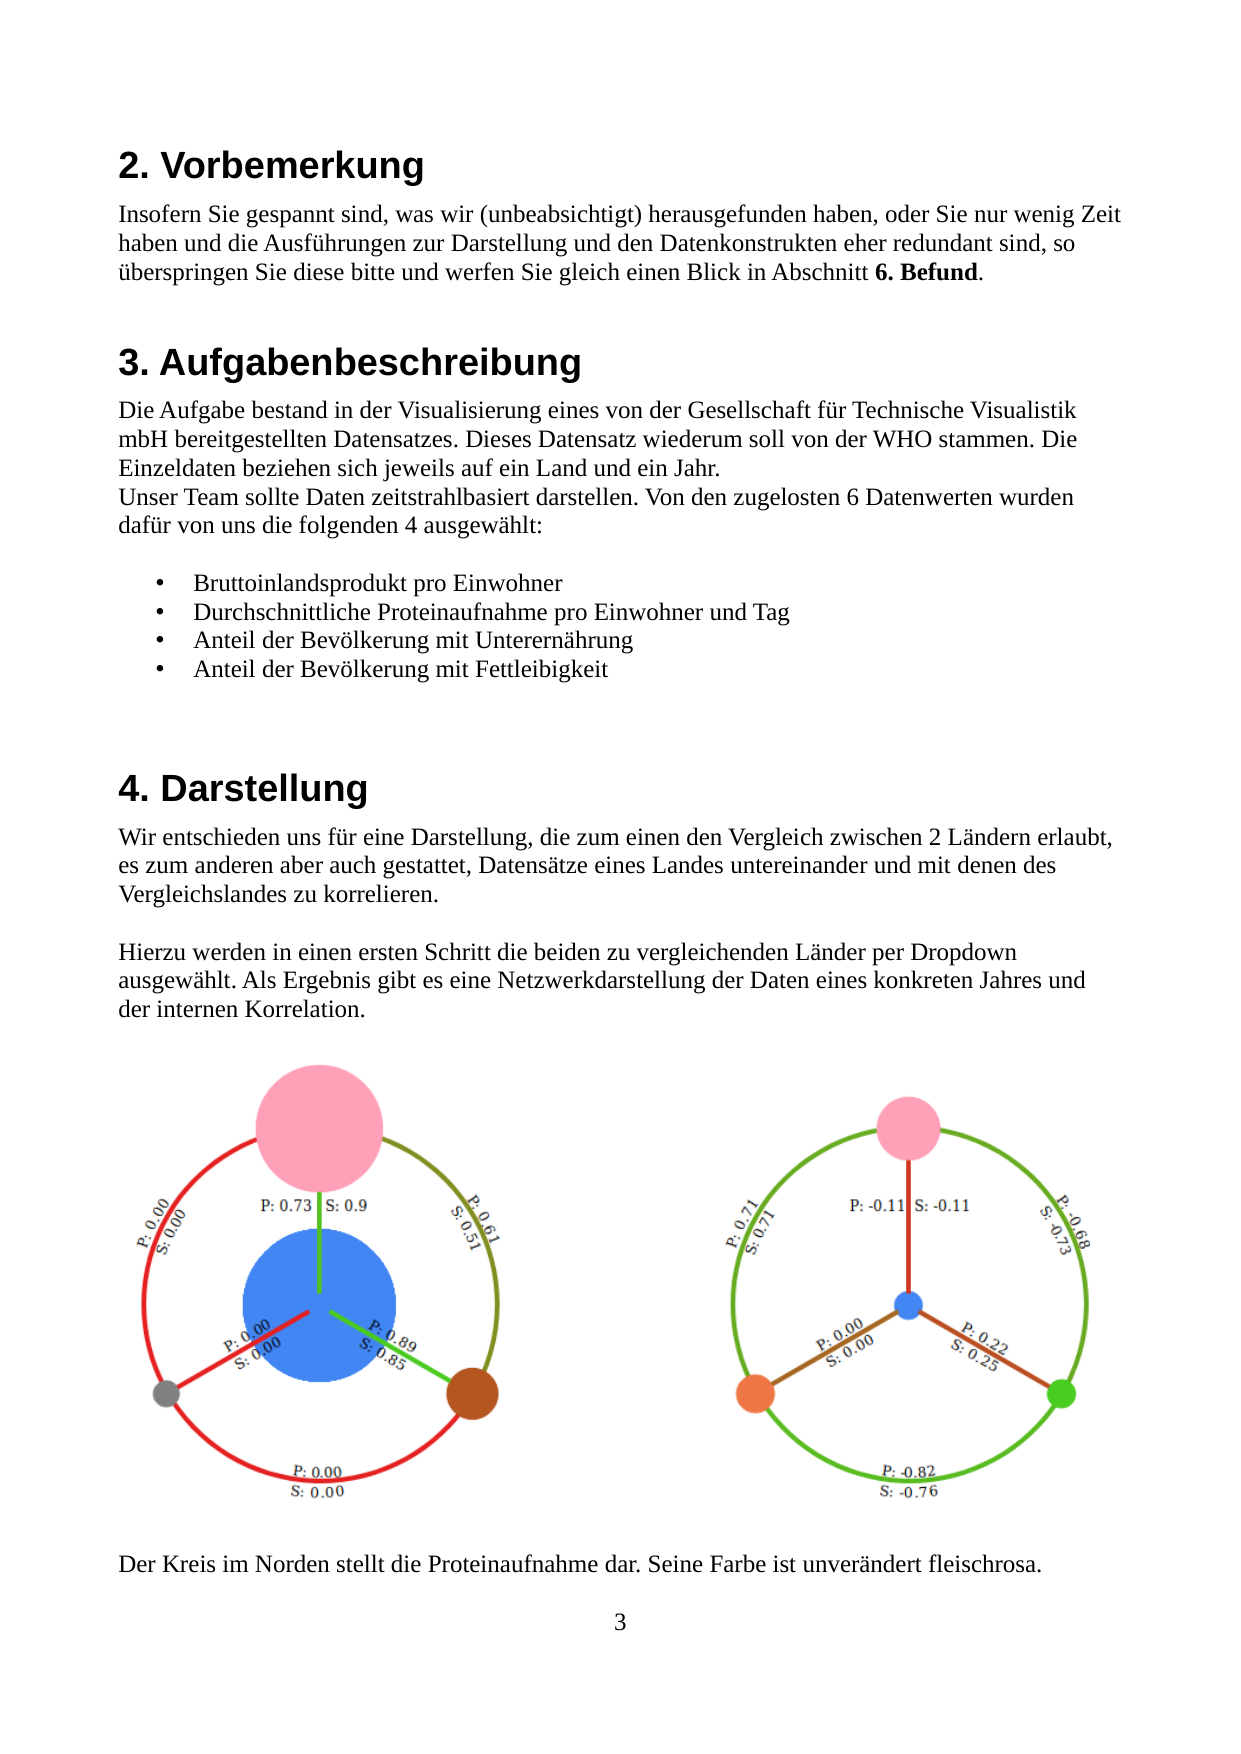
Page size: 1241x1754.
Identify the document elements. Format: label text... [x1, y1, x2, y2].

text Die Aufgabe bestand in der Visualisierung eines von der Gesellschaft für Technische Visualistik mbH bereitgestellten Datensatzes. Dieses Datensatz wiederum soll von der WHO stammen. Die Einzeldaten beziehen sich jeweils auf ein Land und ein Jahr. [118, 395, 1122, 482]
picture [118, 1051, 1123, 1520]
text Der Kreis im Norden stellt die Proteinaufnahme dar. Seine Farbe ist unverändert fleischrosa. [118, 1549, 1122, 1577]
list Durchschnittliche Proteinaufnahme pro Einwohner und Tag [156, 597, 1122, 625]
text Hierzu werden in einen ersten Schritt die beiden zu vergleichenden Länder per Dropdown ausgewählt. Als Ergebnis gibt es eine Netzwerkdarstellung der Daten eines konkreten Jahres und der internen Korrelation. [118, 937, 1122, 1023]
list Anteil der Bevölkerung mit Fettleibigkeit [156, 654, 1122, 683]
text Unser Team sollte Daten zeitstrahlbasiert darstellen. Von den zugelosten 6 Datenwerten wurden dafür von uns die folgenden 4 ausgewählt: [118, 482, 1122, 539]
text Wir entschieden uns für eine Darstellung, die zum einen den Vergleich zwischen 2 Ländern erlaubt, es zum anderen aber auch gestattet, Datensätze eines Landes untereinander und mit denen des Vergleichslandes zu korrelieren. [118, 822, 1122, 908]
list Bruttoinlandsprodukt pro Einwohner [156, 568, 1122, 597]
subtitle 3. Aufgabenbeschreibung [118, 339, 1122, 383]
list Anteil der Bevölkerung mit Unterernährung [156, 625, 1122, 654]
text Insofern Sie gespannt sind, was wir (unbeabsichtigt) herausgefunden haben, oder Sie nur wenig Zeit haben und die Ausführungen zur Darstellung und den Datenkonstrukten eher redundant sind, so überspringen Sie diese bitte und werfen Sie gleich einen Blick in Abschnitt 6. Befund. [118, 199, 1122, 286]
subtitle 4. Darstellung [118, 765, 1122, 809]
subtitle 2. Vorbemerkung [118, 143, 1122, 187]
